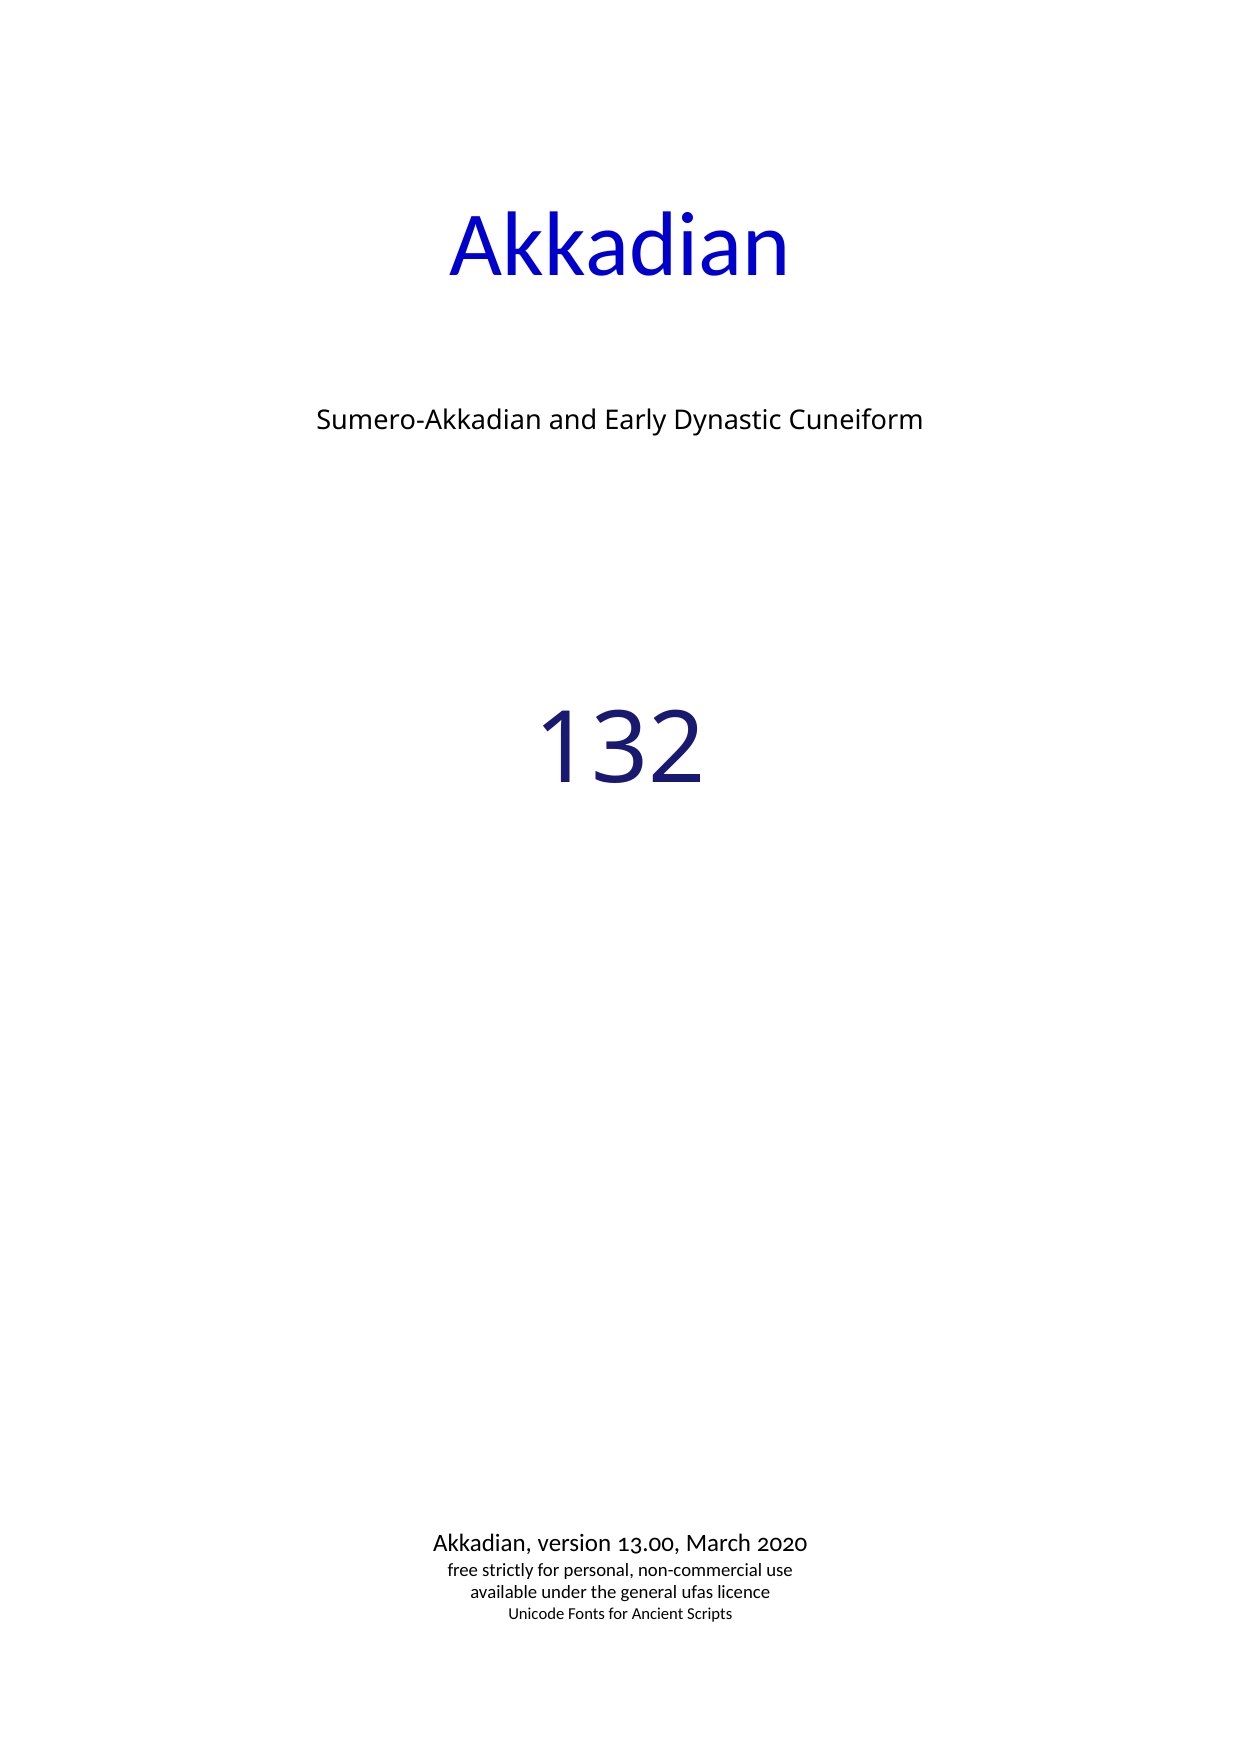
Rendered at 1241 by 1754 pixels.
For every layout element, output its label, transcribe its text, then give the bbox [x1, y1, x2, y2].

text Akkadian [118, 186, 1122, 298]
text 132 [118, 676, 1122, 812]
text Akkadian, version 13.00, March 2020 free strictly for personal, non-commercial use available under the general ufas licence Unicode Fonts for Ancient Scripts [118, 1527, 1122, 1624]
text Sumero-Akkadian and Early Dynastic Cuneiform [118, 400, 1122, 437]
